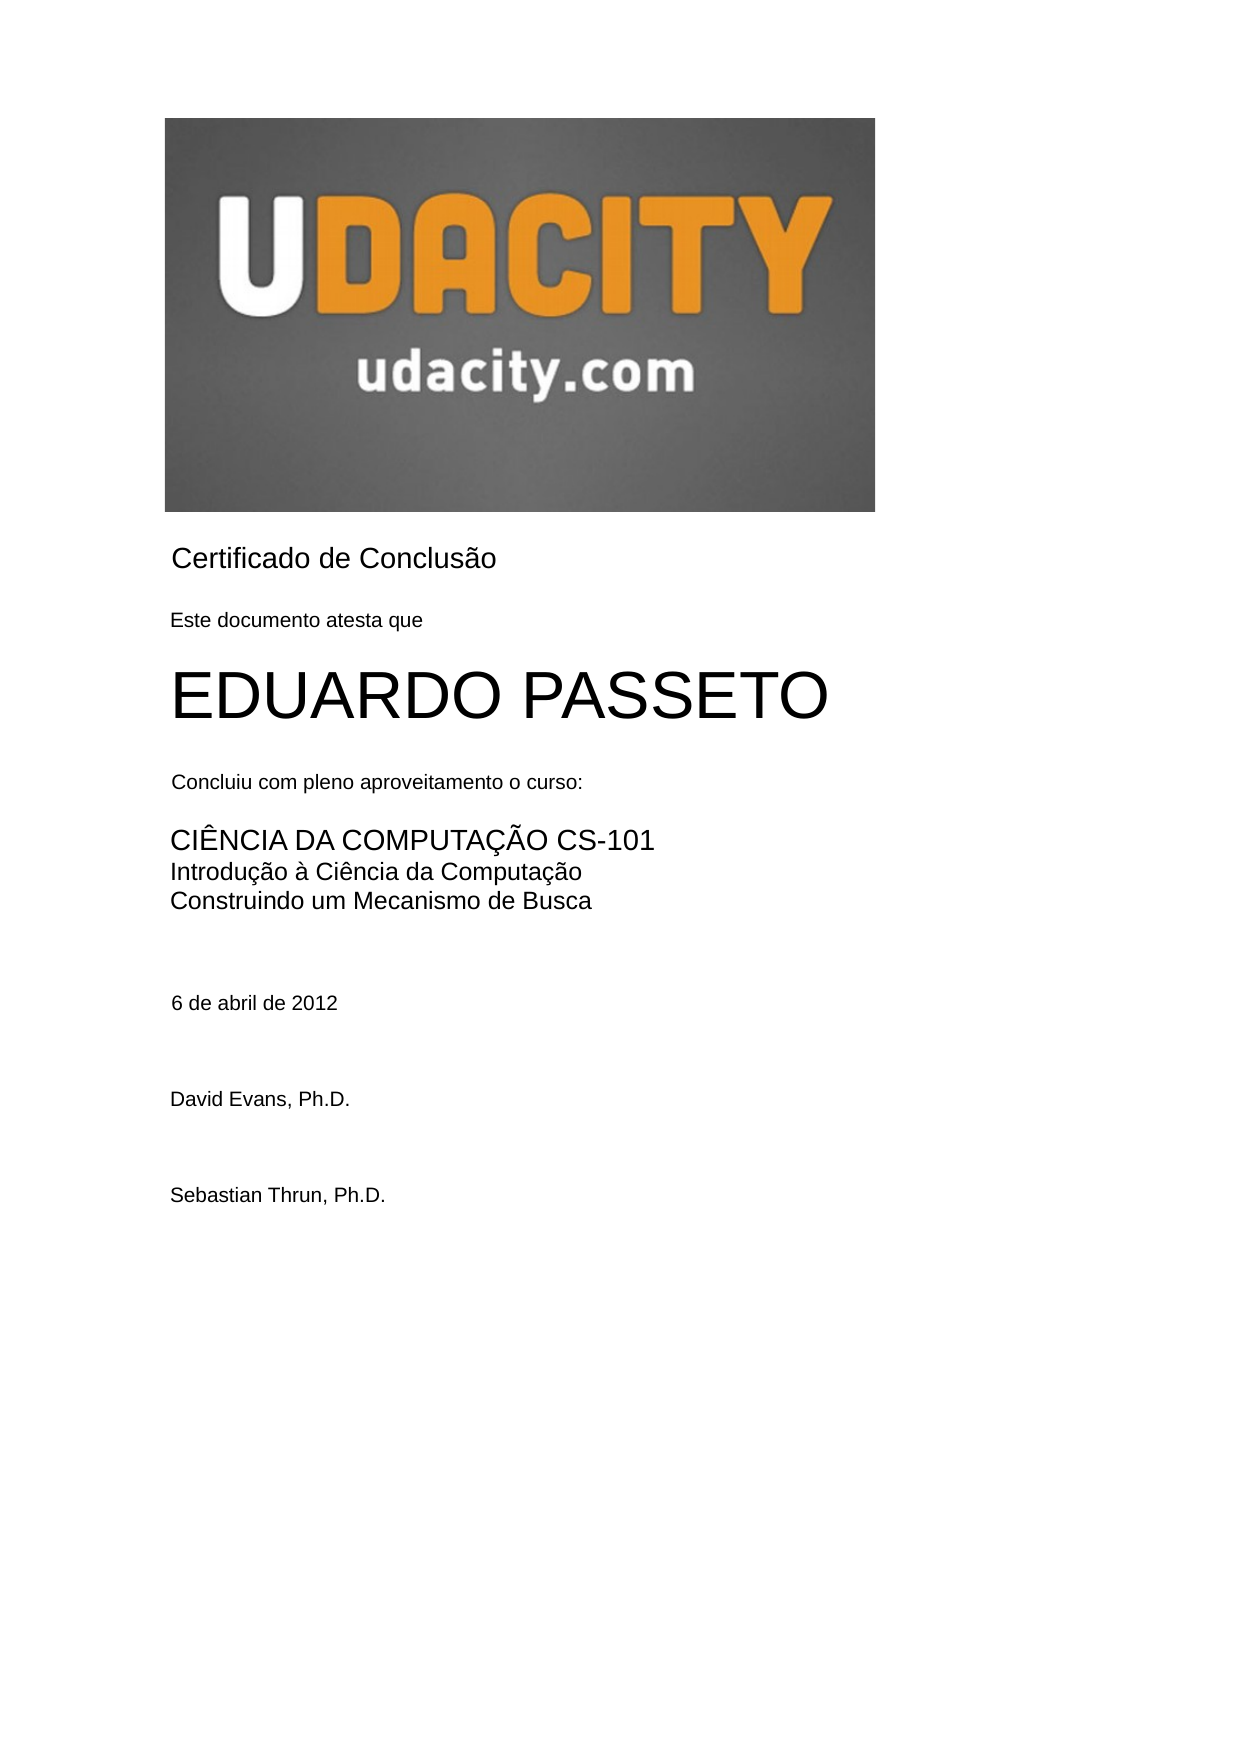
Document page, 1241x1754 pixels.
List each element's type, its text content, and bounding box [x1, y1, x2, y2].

picture [164, 118, 876, 512]
text Este documento atesta que [170, 608, 1055, 632]
text Introdução à Ciência da Computação [170, 857, 1055, 886]
text Construindo um Mecanismo de Busca [170, 886, 1055, 914]
text CIÊNCIA DA COMPUTAÇÃO CS-101 [170, 823, 1055, 857]
text EDUARDO PASSETO [170, 656, 1055, 732]
text 6 de abril de 2012 [118, 991, 1122, 1015]
text David Evans, Ph.D. [170, 1087, 1055, 1111]
text Concluiu com pleno aproveitamento o curso: [118, 766, 1122, 795]
text Certificado de Conclusão [118, 541, 1122, 574]
text Sebastian Thrun, Ph.D. [170, 1183, 1055, 1207]
